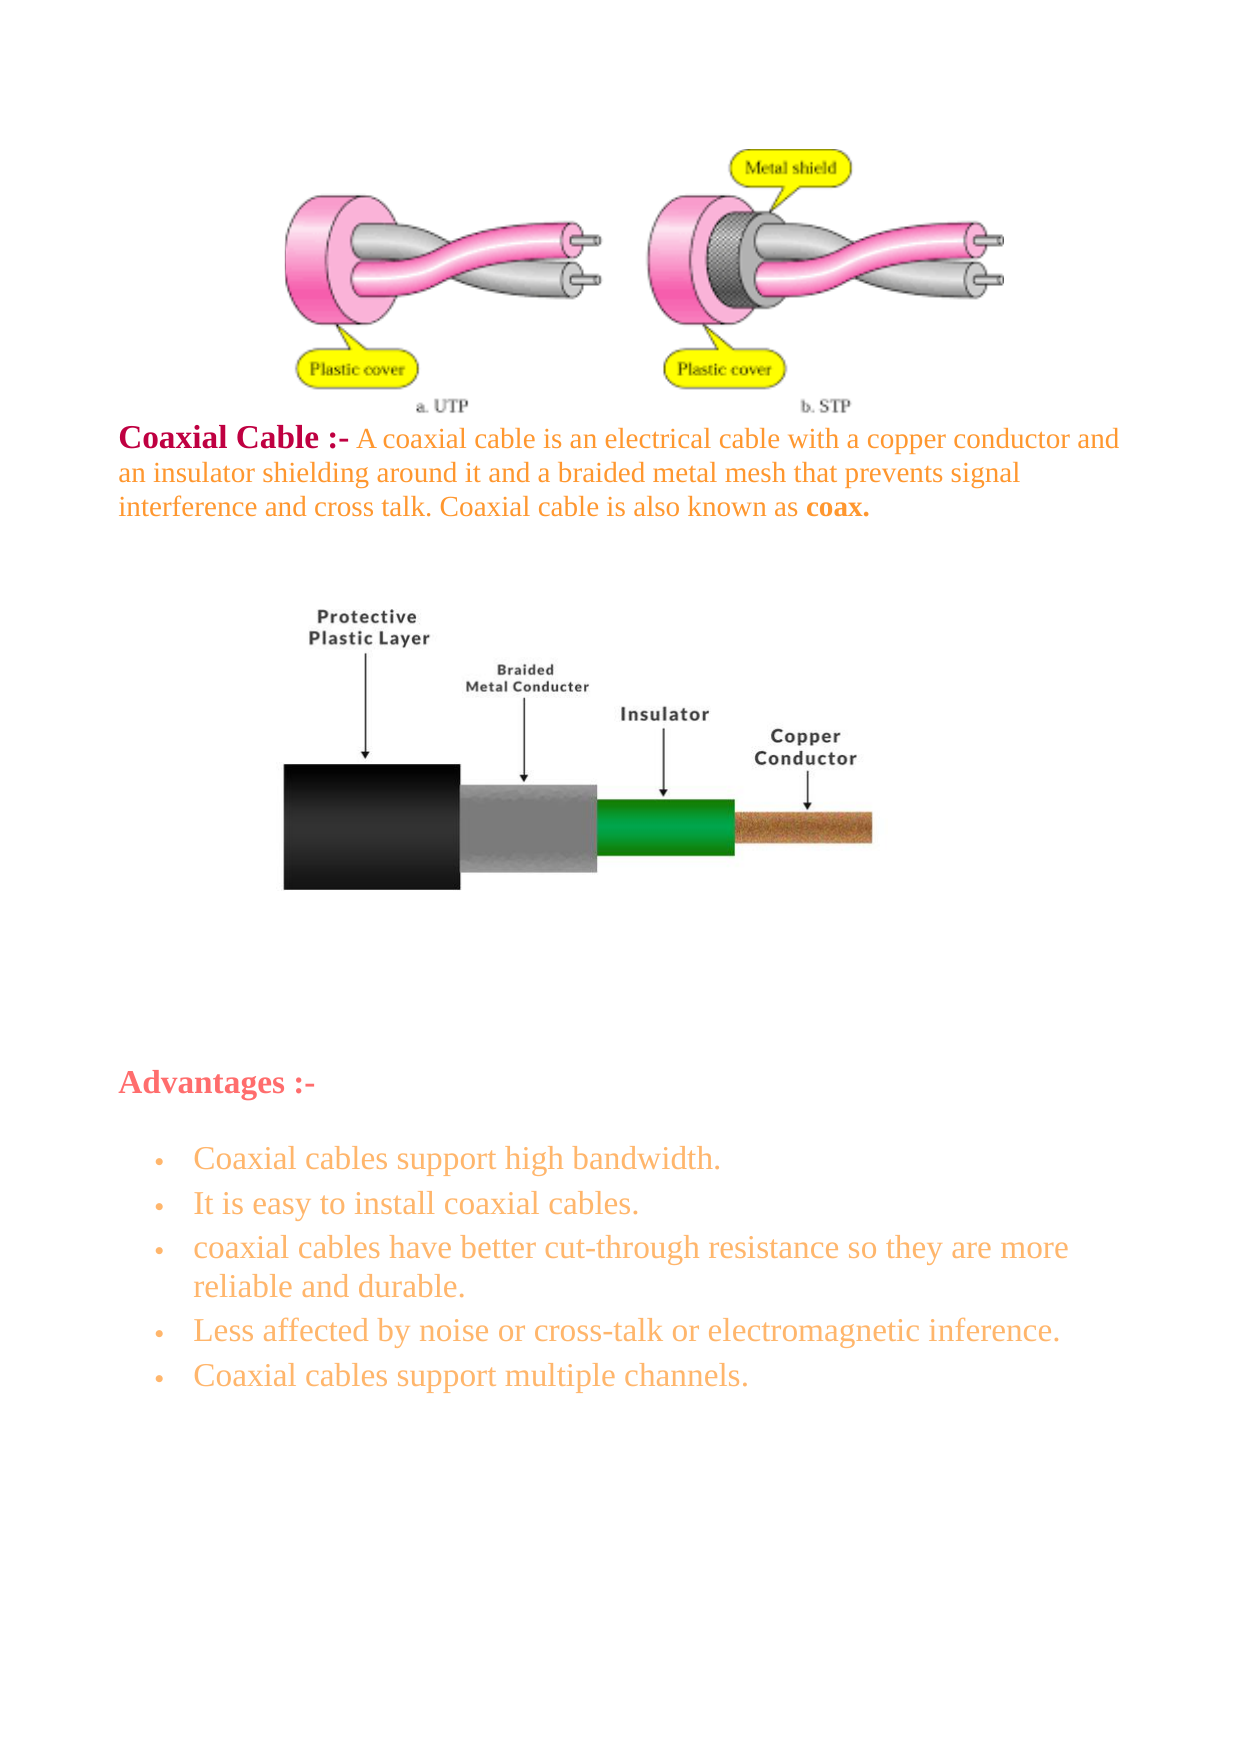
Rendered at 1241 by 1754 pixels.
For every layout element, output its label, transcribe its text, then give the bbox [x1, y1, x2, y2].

list It is easy to install coaxial cables. [156, 1183, 1122, 1222]
text Coaxial Cable :- A coaxial cable is an electrical cable with a copper conductor and an insulator shielding around it and a braided metal mesh that prevents signal interference and cross talk. Coaxial cable is also known as coax. [118, 417, 1122, 522]
list coaxial cables have better cut-through resistance so they are more reliable and durable. [156, 1228, 1122, 1304]
list Coaxial cables support multiple channels. [156, 1355, 1122, 1394]
list Less affected by noise or cross-talk or electromagnetic inference. [156, 1311, 1122, 1349]
list Coaxial cables support high bandwidth. [156, 1139, 1122, 1177]
text Advantages :- [118, 1062, 1122, 1100]
